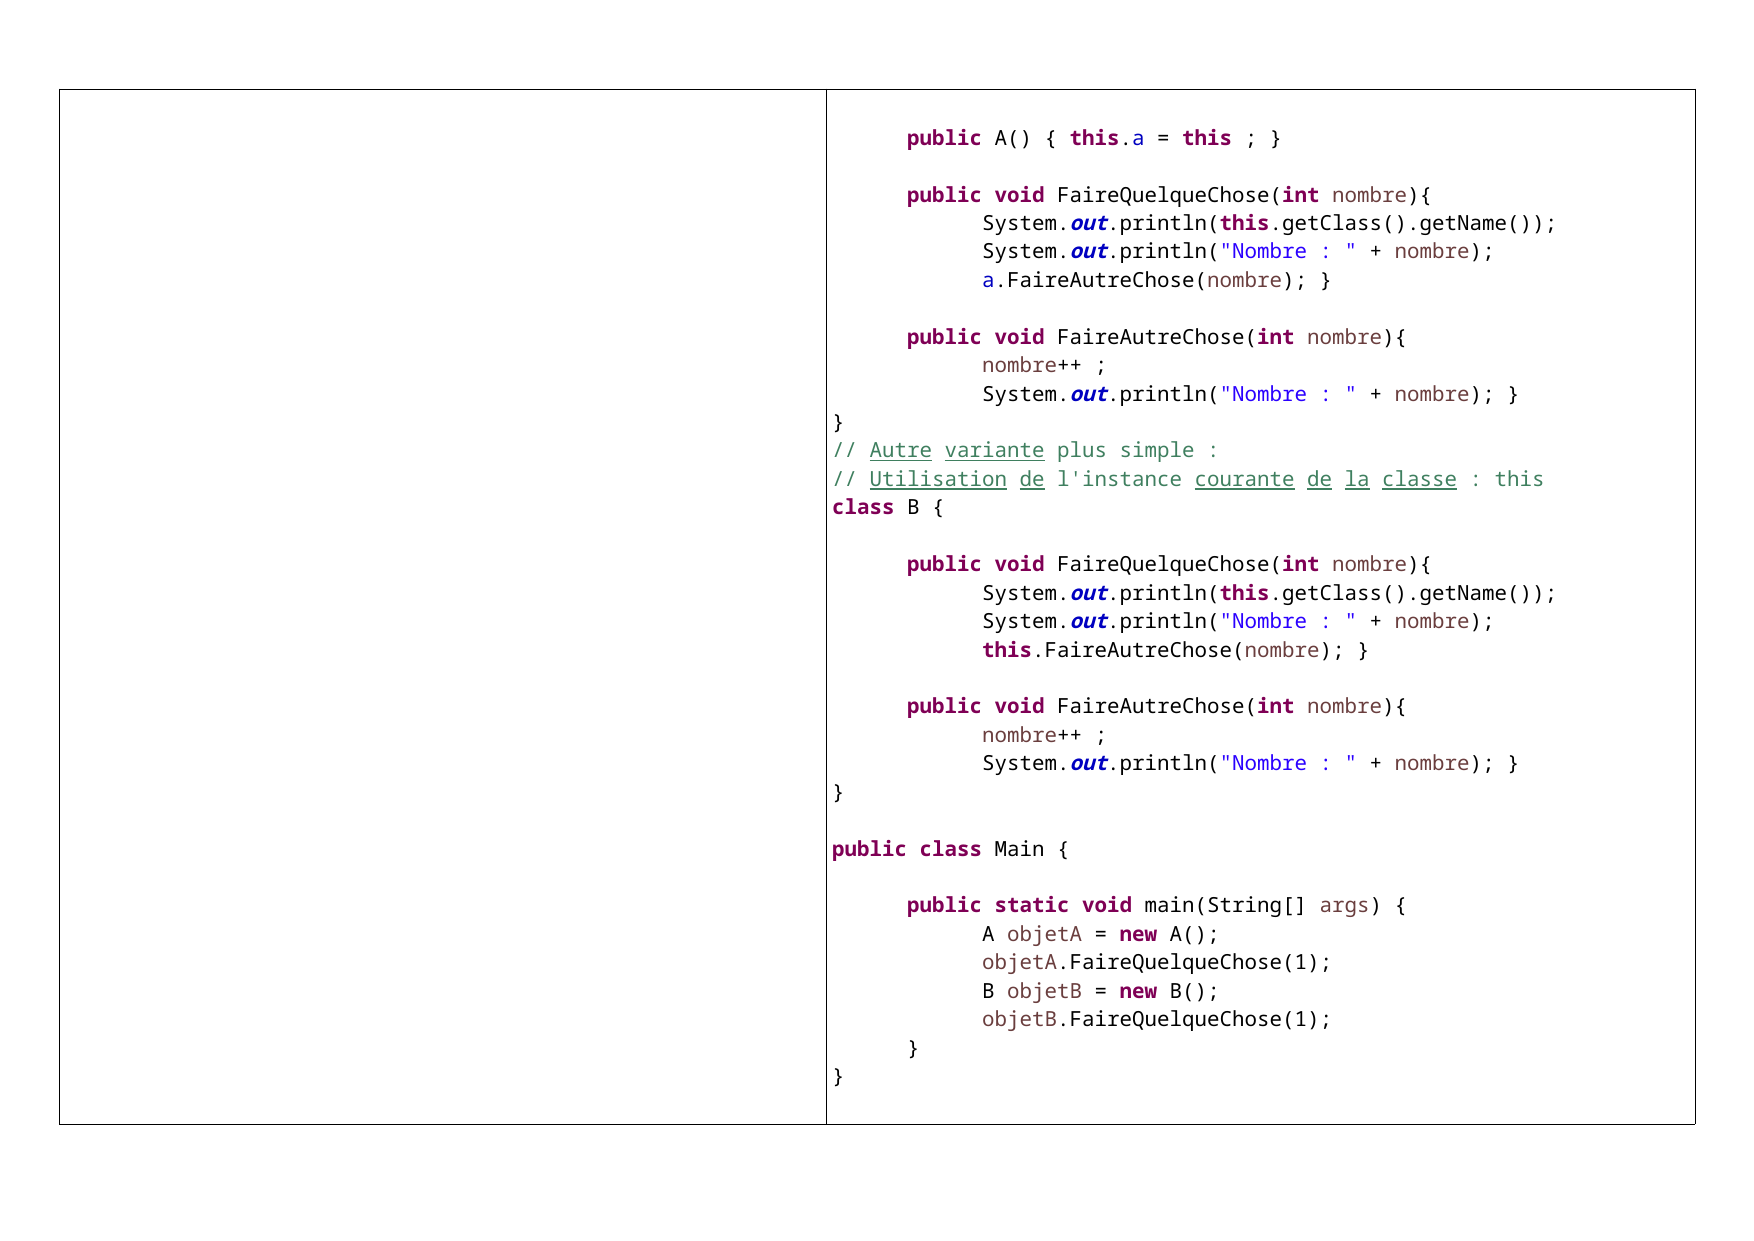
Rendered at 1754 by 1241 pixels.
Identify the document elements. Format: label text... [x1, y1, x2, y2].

table_header [60, 90, 826, 1124]
table_header public A() { this.a = this ; } public void FaireQuelqueChose(int nombre){ System.out.println(this.getClass().getName()); System.out.println("Nombre : " + nombre); a.FaireAutreChose(nombre); } public void FaireAutreChose(int nombre){ nombre++ ; System.out.println("Nombre : " + nombre); } } // Autre variante plus simple : // Utilisation de l'instance courante de la classe : this class B { public void FaireQuelqueChose(int nombre){ System.out.println(this.getClass().getName()); System.out.println("Nombre : " + nombre); this.FaireAutreChose(nombre); } public void FaireAutreChose(int nombre){ nombre++ ; System.out.println("Nombre : " + nombre); } } public class Main { public static void main(String[] args) { A objetA = new A(); objetA.FaireQuelqueChose(1); B objetB = new B(); objetB.FaireQuelqueChose(1); } } [827, 90, 1695, 1124]
